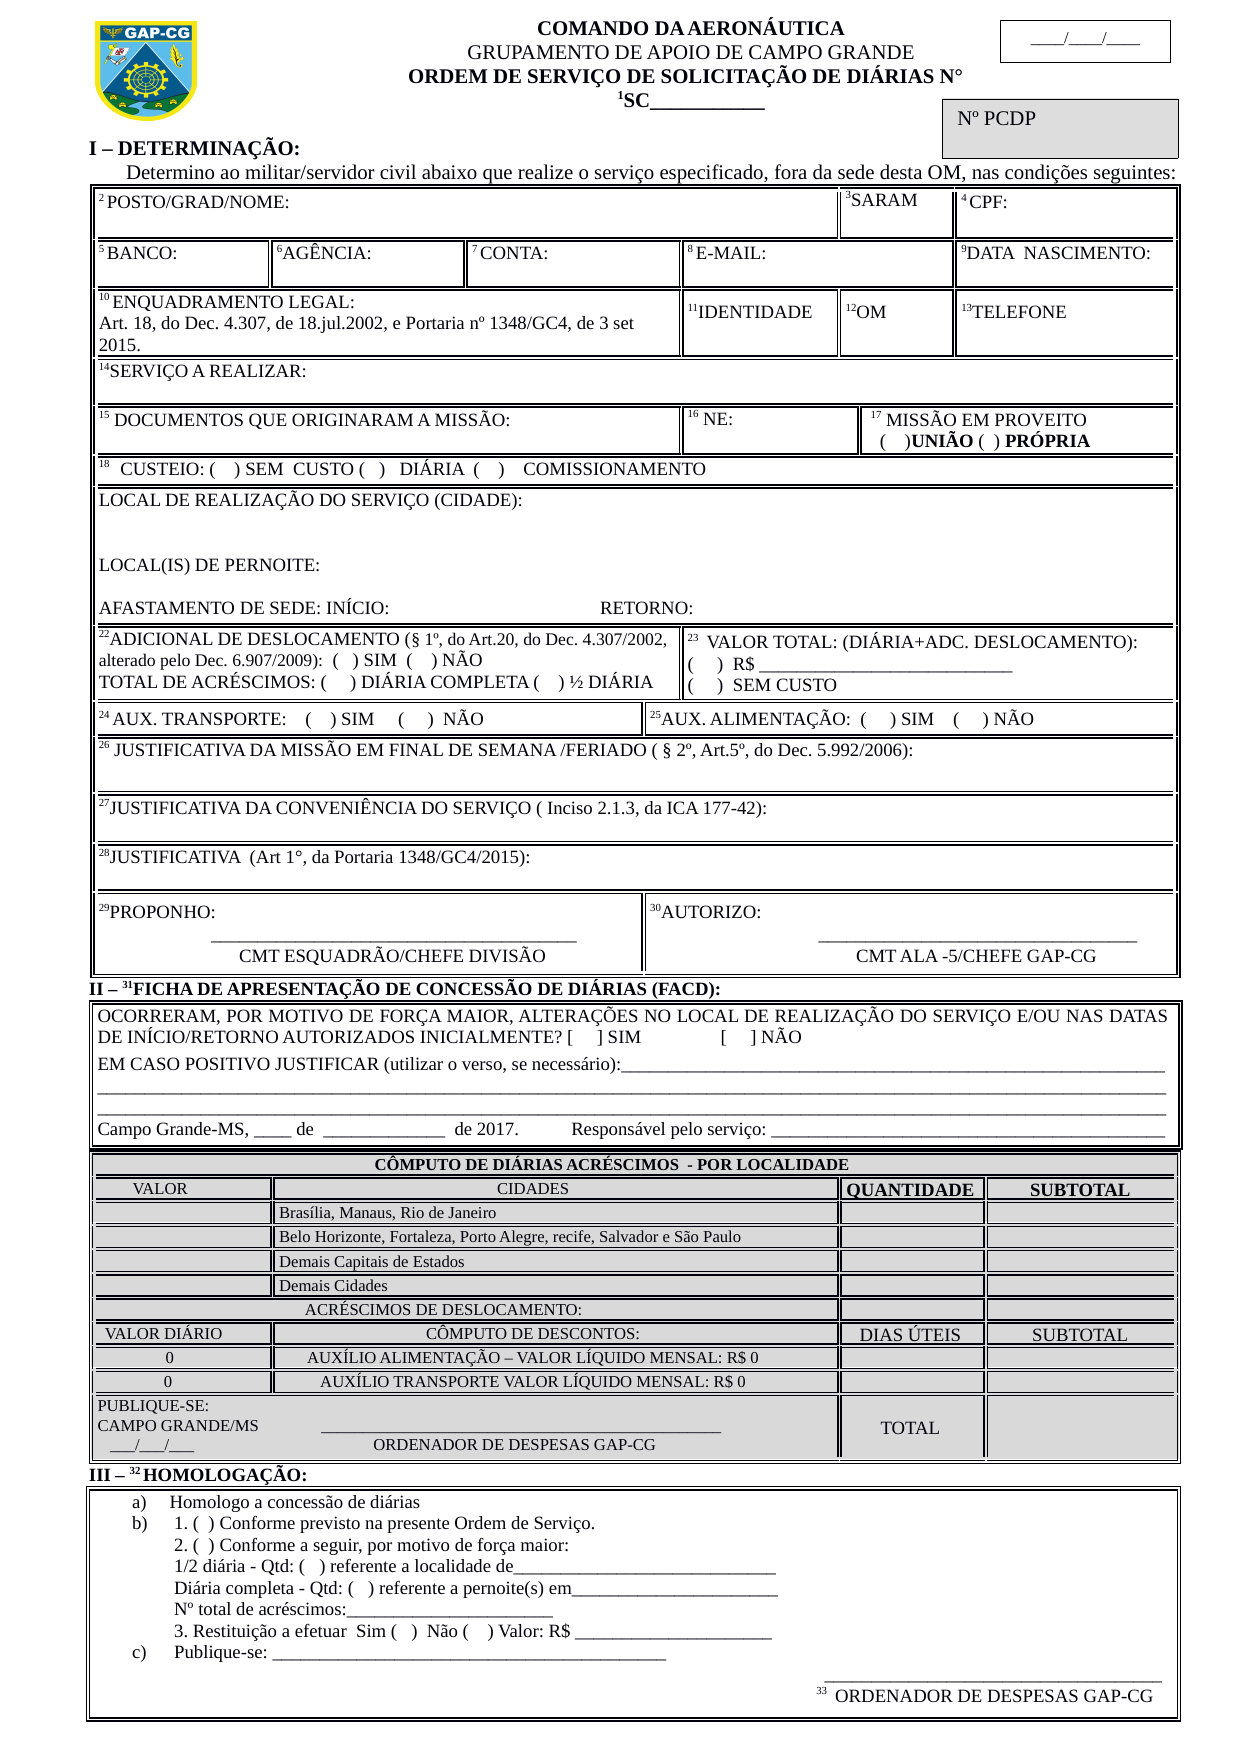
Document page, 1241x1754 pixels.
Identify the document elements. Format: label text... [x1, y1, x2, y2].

table_header 2 POSTO/GRAD/NOME: [92, 186, 839, 237]
table_cell Demais Cidades [275, 1276, 837, 1295]
table_cell 25AUX. ALIMENTAÇÃO: ( ) SIM ( ) NÃO [644, 699, 1178, 734]
table_header OCORRERAM, POR MOTIVO DE FORÇA MAIOR, ALTERAÇÕES NO LOCAL DE REALIZAÇÃO DO SERVIÇO E/OU NAS DATAS DE INÍCIO/RETORNO AUTORIZADOS INICIALMENTE? [ ] SIM [ ] NÃO [93, 1005, 1178, 1053]
table_cell ACRÉSCIMOS DE DESLOCAMENTO: [91, 1295, 839, 1319]
table_cell DIAS ÚTEIS [842, 1324, 983, 1343]
table_header CÔMPUTO DE DIÁRIAS ACRÉSCIMOS - POR LOCALIDADE [93, 1155, 1177, 1174]
table_cell 24 AUX. TRANSPORTE: ( ) SIM ( ) NÃO [92, 699, 644, 734]
table_cell Belo Horizonte, Fortaleza, Porto Alegre, recife, Salvador e São Paulo [275, 1227, 837, 1247]
table_cell PUBLIQUE-SE: CAMPO GRANDE/MS ________________________________________________ ___/___/___ ORDENADOR DE DESPESAS GAP-CG [91, 1392, 839, 1459]
table_cell 6AGÊNCIA: [273, 242, 463, 286]
table_cell [842, 1251, 983, 1271]
table_cell [842, 1276, 983, 1295]
table_cell [986, 1392, 1179, 1459]
table_cell 10 ENQUADRAMENTO LEGAL: Art. 18, do Dec. 4.307, de 18.jul.2002, e Portaria nº 1348/GC4, de 3 set 2015. [92, 286, 681, 355]
picture [91, 15, 201, 127]
table_cell [986, 1223, 1179, 1247]
table_cell AUXÍLIO TRANSPORTE VALOR LÍQUIDO MENSAL: R$ 0 [275, 1372, 837, 1392]
table_cell 0 [91, 1343, 273, 1367]
table_cell [91, 1247, 273, 1271]
table_cell [842, 1372, 983, 1392]
table_cell [91, 1271, 273, 1295]
table_cell [986, 1198, 1179, 1222]
table_cell TOTAL [839, 1392, 986, 1459]
text Nº PCDP __________ [957, 106, 1163, 150]
text III – 32 HOMOLOGAÇÃO: [89, 1464, 1181, 1486]
table_cell EM CASO POSITIVO JUSTIFICAR (utilizar o verso, se necessário):__________________________________________________________ ____________________________________________________________________________________________________________________________________________________________________________________________________________________________________ Campo Grande-MS, ____ de _____________ de 2017. Responsável pelo serviço: __________________________________________ [93, 1053, 1178, 1145]
table_cell CIDADES [275, 1179, 837, 1198]
table_header 4 CPF: [955, 189, 1176, 237]
table_cell 23 VALOR TOTAL: (DIÁRIA+ADC. DESLOCAMENTO): ( ) R$ ___________________________ ( ) SEM CUSTO [681, 623, 1178, 699]
text Determino ao militar/servidor civil abaixo que realize o serviço especificado, fora da sede desta OM, nas condições seguintes: [89, 160, 1181, 184]
table_cell 15 DOCUMENTOS QUE ORIGINARAM A MISSÃO: [92, 403, 681, 453]
table_cell Demais Capitais de Estados [275, 1251, 837, 1271]
table_cell 9DATA NASCIMENTO: [955, 237, 1178, 286]
table_cell 0 [91, 1368, 273, 1392]
table_cell VALOR [91, 1174, 273, 1198]
text II – 31FICHA DE APRESENTAÇÃO DE CONCESSÃO DE DIÁRIAS (FACD): [89, 978, 1181, 1000]
table_cell [91, 1223, 273, 1247]
table_cell [842, 1348, 983, 1367]
table_cell 17 MISSÃO EM PROVEITO ( )UNIÃO ( ) PRÓPRIA [859, 403, 1178, 453]
table_cell 16 NE: [684, 408, 857, 453]
table_cell [842, 1227, 983, 1247]
table_cell 30AUTORIZO: __________________________________ CMT ALA -5/CHEFE GAP-CG [644, 889, 1178, 974]
table_cell 29PROPONHO: _______________________________________ CMT ESQUADRÃO/CHEFE DIVISÃO [92, 889, 644, 974]
table_cell AUXÍLIO ALIMENTAÇÃO – VALOR LÍQUIDO MENSAL: R$ 0 [275, 1348, 837, 1367]
text COMANDO DA AERONÁUTICA [201, 16, 1181, 40]
table_cell SUBTOTAL [986, 1319, 1179, 1343]
table_cell QUANTIDADE [842, 1179, 983, 1198]
table_cell Brasília, Manaus, Rio de Janeiro [275, 1203, 837, 1222]
table_cell 18 CUSTEIO: ( ) SEM CUSTO ( ) DIÁRIA ( ) COMISSIONAMENTO [92, 453, 1178, 484]
table_cell 26 JUSTIFICATIVA DA MISSÃO EM FINAL DE SEMANA /FERIADO ( § 2º, Art.5º, do Dec. 5.992/2006): [92, 734, 1178, 791]
text I – DETERMINAÇÃO: [89, 136, 1181, 160]
table_cell 13TELEFONE [955, 286, 1178, 355]
table_cell LOCAL DE REALIZAÇÃO DO SERVIÇO (CIDADE): LOCAL(IS) DE PERNOITE: AFASTAMENTO DE SEDE: INÍCIO: RETORNO: [92, 484, 1178, 623]
table_cell 11IDENTIDADE [684, 291, 837, 355]
table_cell 7 CONTA: [468, 242, 679, 286]
table_cell 27JUSTIFICATIVA DA CONVENIÊNCIA DO SERVIÇO ( Inciso 2.1.3, da ICA 177-42): [92, 791, 1178, 841]
table_cell [986, 1295, 1179, 1319]
table_cell [842, 1300, 983, 1319]
table_cell VALOR DIÁRIO [91, 1319, 273, 1343]
table_cell [986, 1271, 1179, 1295]
table_cell [986, 1343, 1179, 1367]
table_cell [842, 1203, 983, 1222]
text 1SC___________ [201, 88, 1181, 112]
table_cell SUBTOTAL [986, 1174, 1179, 1198]
table_cell 5 BANCO: [92, 237, 270, 286]
table_cell 28JUSTIFICATIVA (Art 1°, da Portaria 1348/GC4/2015): [92, 841, 1178, 889]
table_cell [986, 1368, 1179, 1392]
table_cell 14SERVIÇO A REALIZAR: [92, 355, 1178, 403]
table_cell CÔMPUTO DE DESCONTOS: [275, 1324, 837, 1343]
table_header Homologo a concessão de diárias 1. ( ) Conforme previsto na presente Ordem de Serviço. 2. ( ) Conforme a seguir, por motivo de força maior: 1/2 diária - Qtd: ( ) referente a localidade de____________________________ Diária completa - Qtd: ( ) referente a pernoite(s) em______________________ Nº total de acréscimos:______________________ 3. Restituição a efetuar Sim ( ) Não ( ) Valor: R$ _____________________ Publique-se: __________________________________________ ____________________________________ 33 ORDENADOR DE DESPESAS GAP-CG [90, 1491, 1177, 1717]
table_cell [986, 1247, 1179, 1271]
text ORDEM DE SERVIÇO DE SOLICITAÇÃO DE DIÁRIAS N° [201, 64, 1181, 88]
table_header 3SARAM [839, 188, 954, 237]
table_cell 12OM [841, 291, 952, 355]
table_cell 22ADICIONAL DE DESLOCAMENTO (§ 1º, do Art.20, do Dec. 4.307/2002, alterado pelo Dec. 6.907/2009): ( ) SIM ( ) NÃO TOTAL DE ACRÉSCIMOS: ( ) DIÁRIA COMPLETA ( ) ½ DIÁRIA [92, 623, 681, 699]
text GRUPAMENTO DE APOIO DE CAMPO GRANDE [201, 40, 1181, 64]
table_cell 8 E-MAIL: [684, 242, 952, 286]
text ____/____/____ [1015, 27, 1155, 47]
table_cell [91, 1198, 273, 1222]
